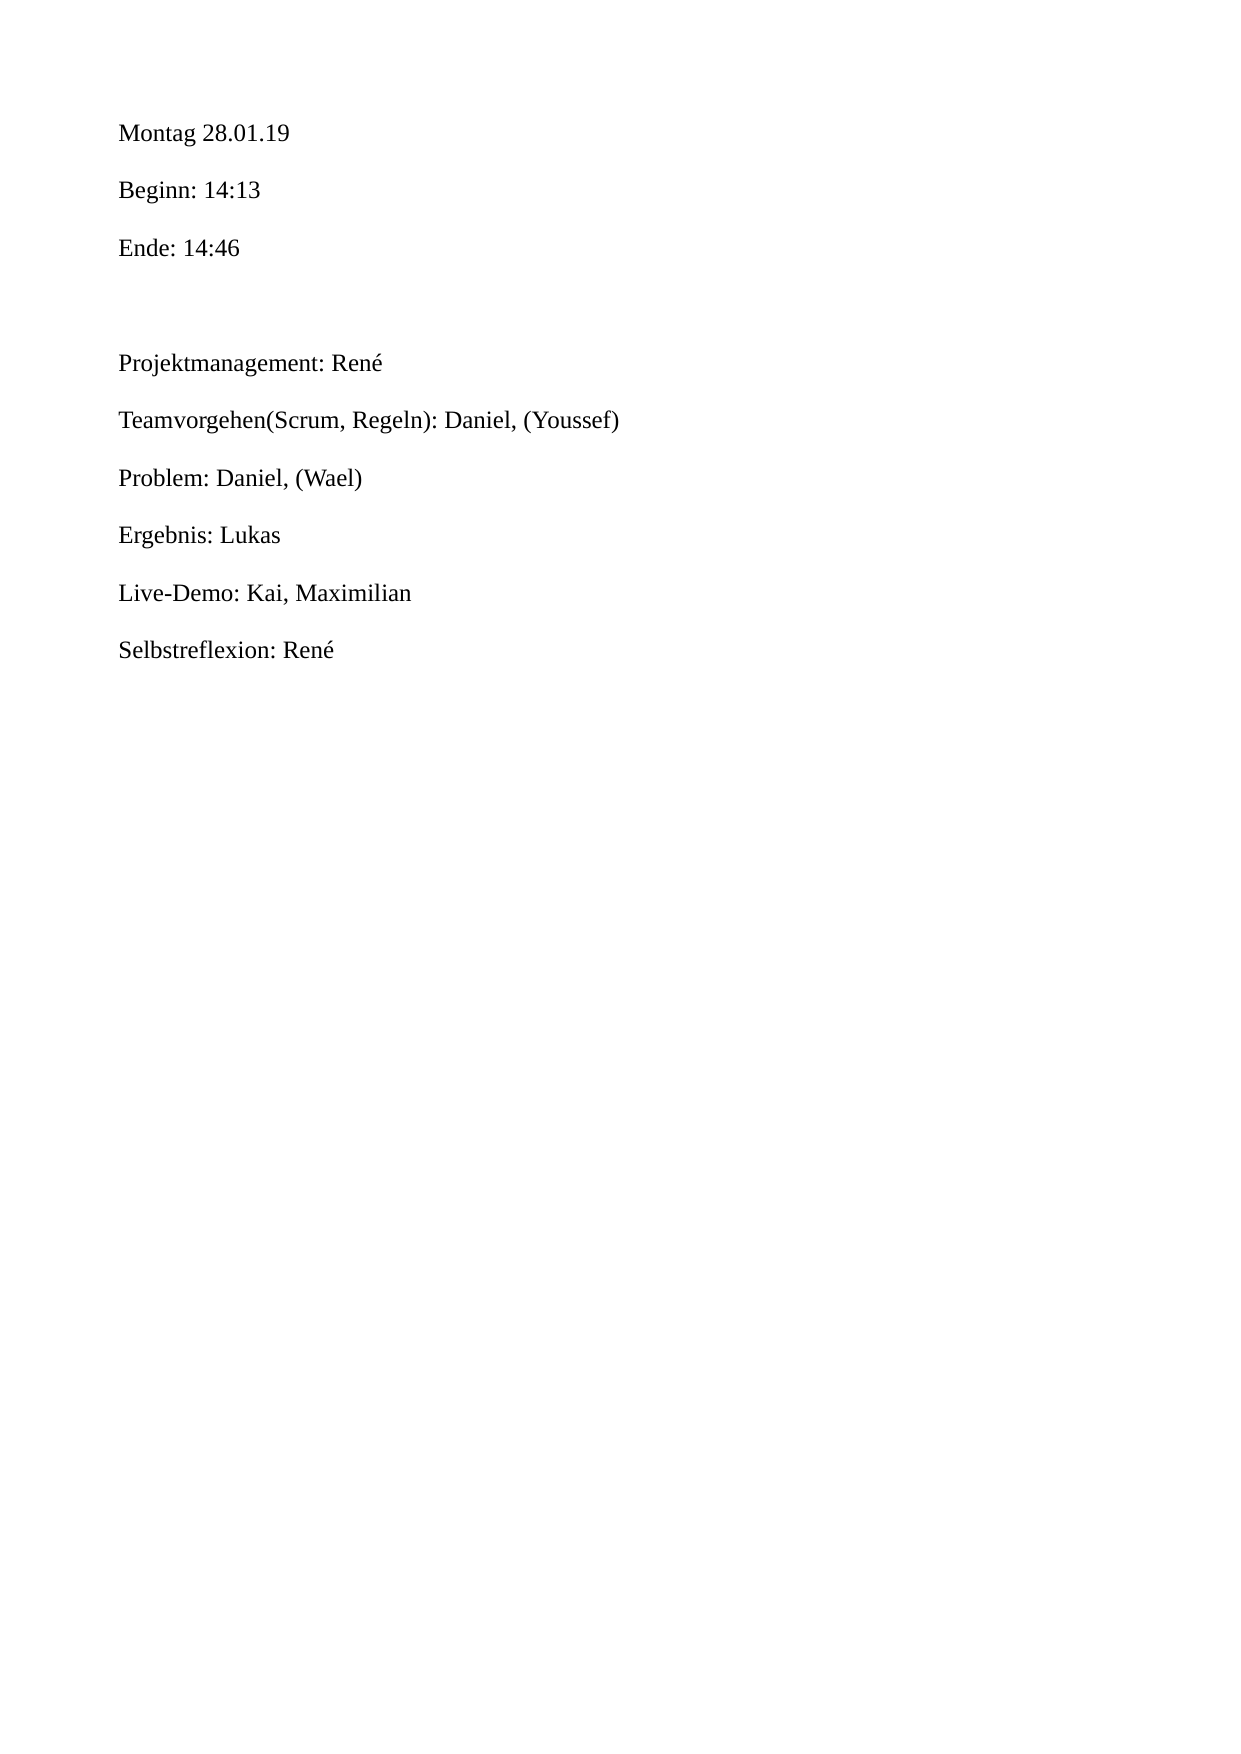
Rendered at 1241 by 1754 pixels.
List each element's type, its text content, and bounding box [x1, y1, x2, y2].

text Ende: 14:46 [118, 233, 1122, 262]
text Ergebnis: Lukas [118, 521, 1122, 549]
text Beginn: 14:13 [118, 176, 1122, 204]
text Problem: Daniel, (Wael) [118, 463, 1122, 492]
text Projektmanagement: René [118, 348, 1122, 377]
text Live-Demo: Kai, Maximilian [118, 578, 1122, 607]
text Selbstreflexion: René [118, 636, 1122, 664]
text Montag 28.01.19 [118, 118, 1122, 147]
text Teamvorgehen(Scrum, Regeln): Daniel, (Youssef) [118, 406, 1122, 434]
